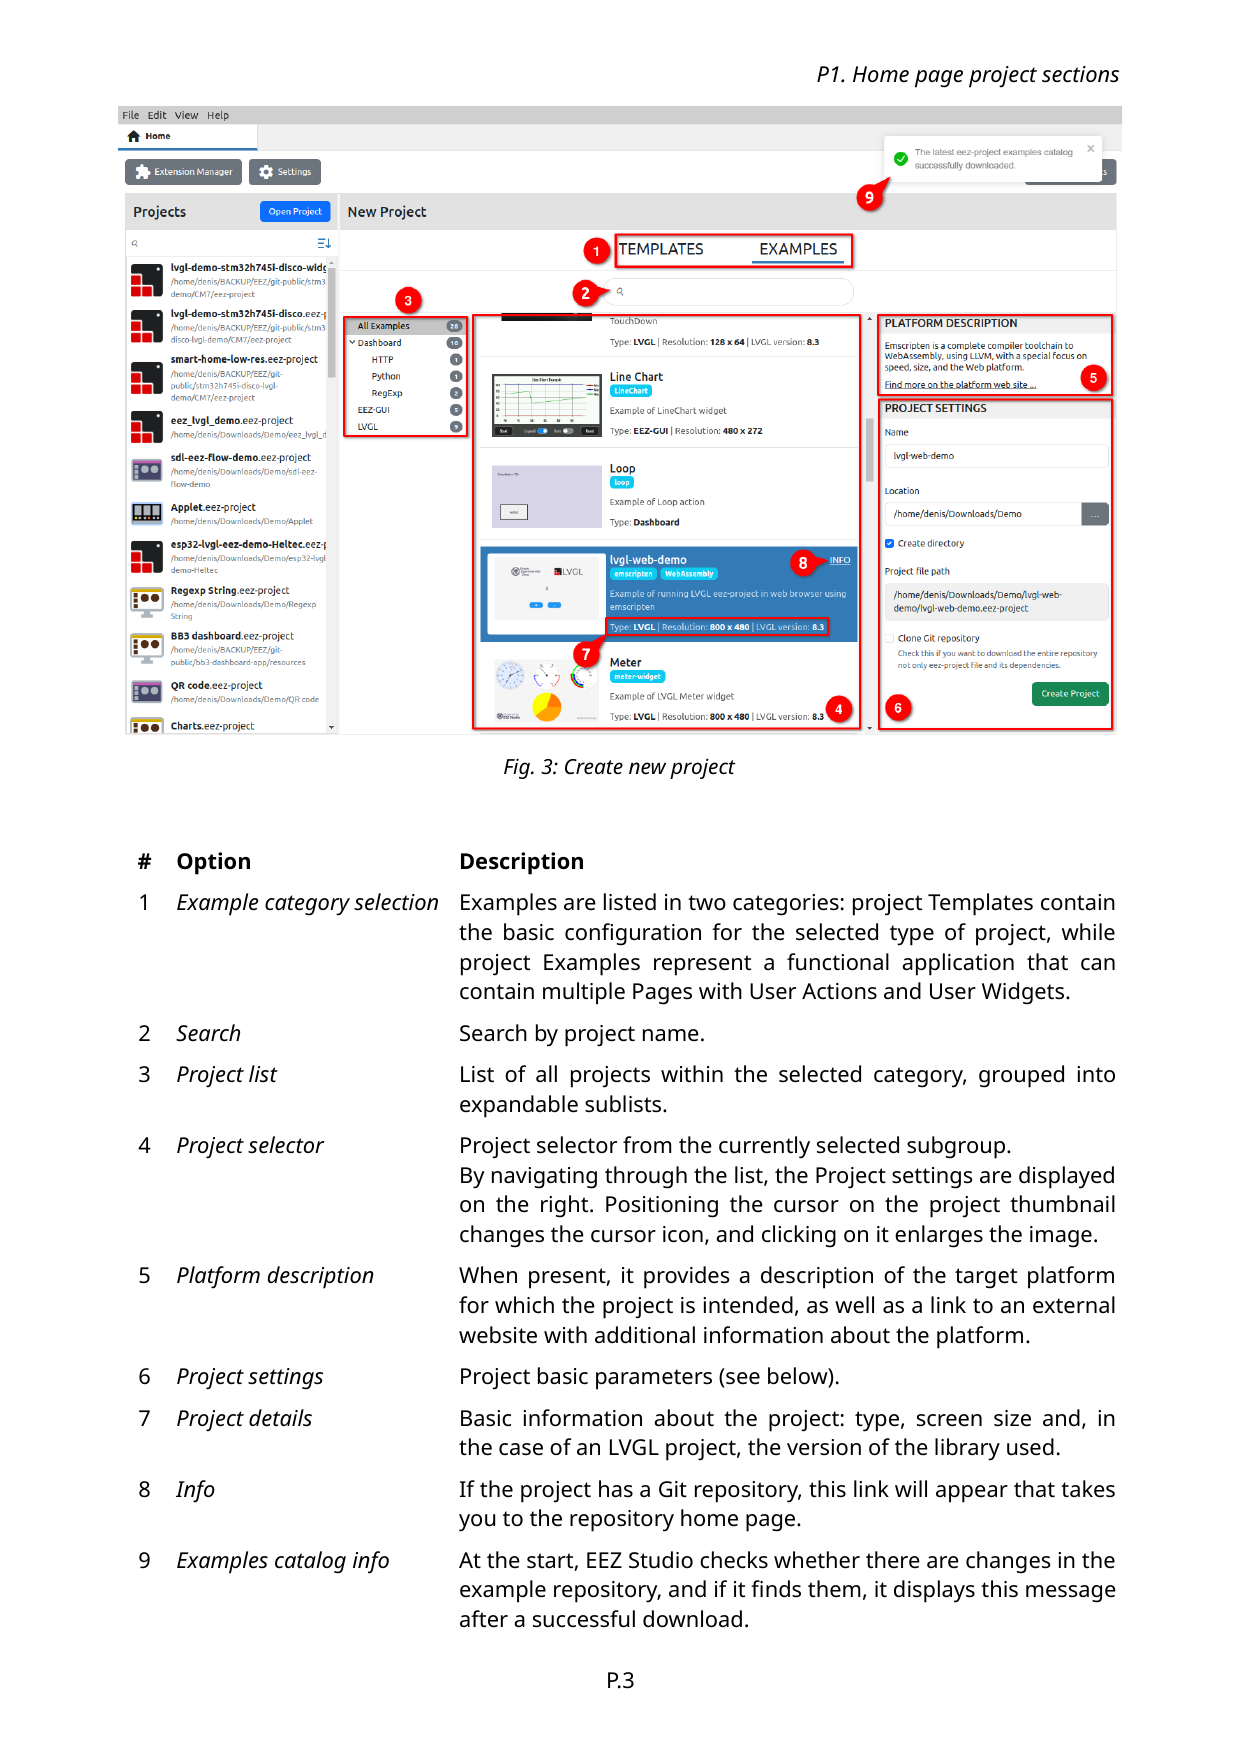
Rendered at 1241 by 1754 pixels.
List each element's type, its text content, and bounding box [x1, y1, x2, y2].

table_cell Examples catalog info [170, 1539, 453, 1640]
table_cell Project selector [170, 1124, 453, 1255]
table_cell When present, it provides a description of the target platform for which the project is intended, as well as a link to an external website with additional information about the platform. [453, 1255, 1123, 1356]
table_header Option [170, 840, 453, 881]
picture [118, 106, 1123, 741]
table_cell Search [170, 1012, 453, 1053]
table_cell 4 [118, 1124, 170, 1255]
text Fig. 3: Create new project [118, 741, 1122, 780]
table_cell 1 [118, 881, 170, 1012]
table_header Description [453, 840, 1123, 881]
table_cell 5 [118, 1255, 170, 1356]
table_cell Project settings [170, 1356, 453, 1397]
table_cell Info [170, 1468, 453, 1539]
table_cell Examples are listed in two categories: project Templates contain the basic configuration for the selected type of project, while project Examples represent a functional application that can contain multiple Pages with User Actions and User Widgets. [453, 881, 1123, 1012]
table_header # [118, 840, 170, 881]
table_cell Basic information about the project: type, screen size and, in the case of an LVGL project, the version of the library used. [453, 1397, 1123, 1468]
table_cell Search by project name. [453, 1012, 1123, 1053]
table_cell Project details [170, 1397, 453, 1468]
table_cell Project basic parameters (see below). [453, 1356, 1123, 1397]
table_cell 3 [118, 1053, 170, 1124]
table_cell Platform description [170, 1255, 453, 1356]
table_cell 2 [118, 1012, 170, 1053]
table_cell 8 [118, 1468, 170, 1539]
table_cell If the project has a Git repository, this link will appear that takes you to the repository home page. [453, 1468, 1123, 1539]
table_cell Project selector from the currently selected subgroup. By navigating through the list, the Project settings are displayed on the right. Positioning the cursor on the project thumbnail changes the cursor icon, and clicking on it enlarges the image. [453, 1124, 1123, 1255]
table_cell 7 [118, 1397, 170, 1468]
table_cell Example category selection [170, 881, 453, 1012]
table_cell At the start, EEZ Studio checks whether there are changes in the example repository, and if it finds them, it displays this message after a successful download. [453, 1539, 1123, 1640]
table_cell Project list [170, 1053, 453, 1124]
table_cell 6 [118, 1356, 170, 1397]
table_cell 9 [118, 1539, 170, 1640]
table_cell List of all projects within the selected category, grouped into expandable sublists. [453, 1053, 1123, 1124]
